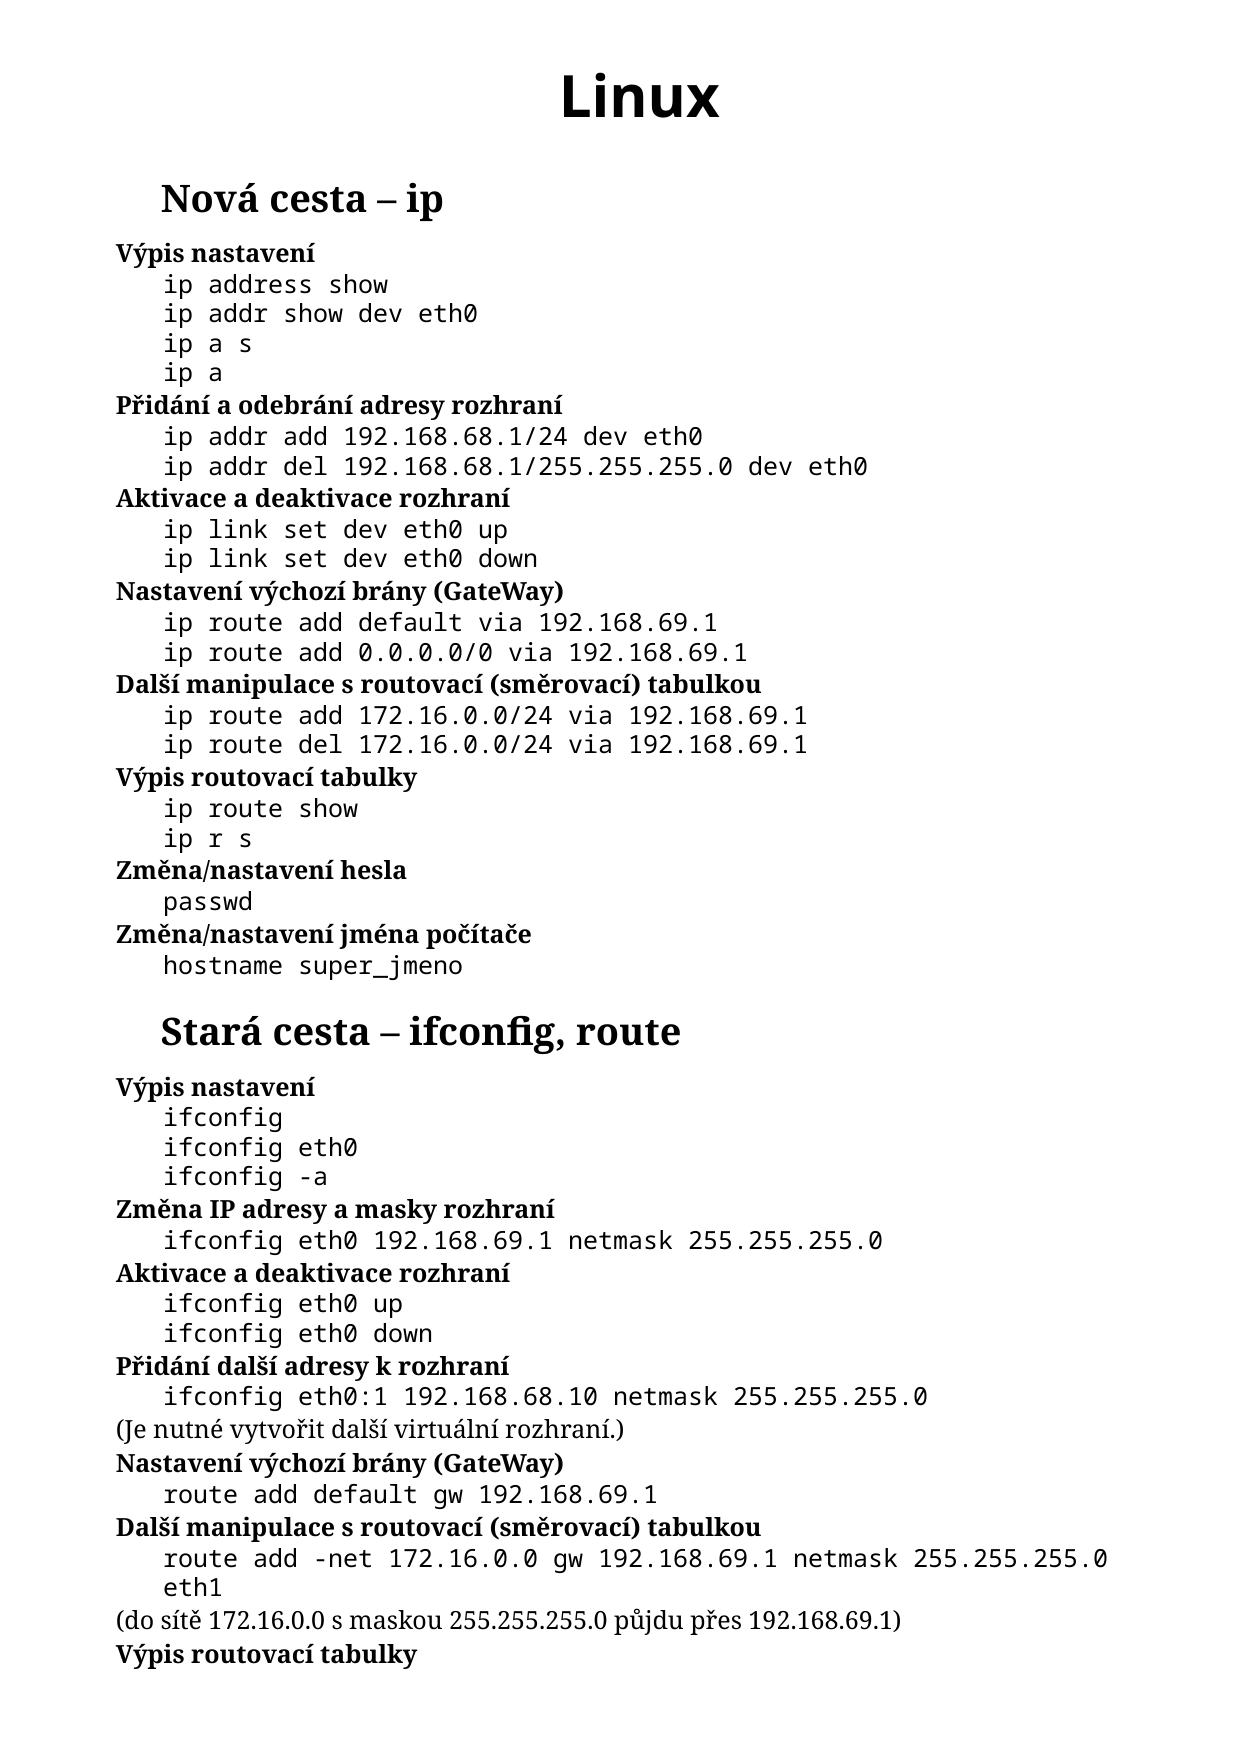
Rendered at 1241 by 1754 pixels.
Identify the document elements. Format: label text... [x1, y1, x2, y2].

text Výpis routovací tabulky [116, 1636, 1162, 1671]
text ip route show [163, 794, 1162, 823]
text ip addr add 192.168.68.1/24 dev eth0 [163, 422, 1162, 451]
text ifconfig eth0 [163, 1133, 1162, 1162]
text ip r s [163, 823, 1162, 853]
text ip a s [163, 329, 1162, 358]
text ip link set dev eth0 down [163, 544, 1162, 574]
text route add -net 172.16.0.0 gw 192.168.69.1 netmask 255.255.255.0 eth1 [163, 1543, 1162, 1602]
text Přidání další adresy k rozhraní [116, 1348, 1162, 1382]
text ip route add default via 192.168.69.1 [163, 608, 1162, 637]
text ifconfig eth0 down [163, 1319, 1162, 1348]
text Změna IP adresy a masky rozhraní [116, 1192, 1162, 1226]
text ip route add 0.0.0.0/0 via 192.168.69.1 [163, 637, 1162, 667]
text hostname super_jmeno [163, 951, 1162, 980]
text ip addr del 192.168.68.1/255.255.255.0 dev eth0 [163, 451, 1162, 481]
text route add default gw 192.168.69.1 [163, 1480, 1162, 1509]
text Výpis nastavení [116, 1069, 1162, 1103]
text passwd [163, 887, 1162, 916]
text ip route add 172.16.0.0/24 via 192.168.69.1 [163, 701, 1162, 730]
subtitle Stará cesta – ifconfig, route [116, 1005, 1162, 1057]
text Změna/nastavení jména počítače [116, 916, 1162, 951]
text ifconfig eth0 up [163, 1289, 1162, 1319]
text ip address show [163, 270, 1162, 299]
text Výpis nastavení [116, 236, 1162, 270]
text Změna/nastavení hesla [116, 853, 1162, 887]
text ip route del 172.16.0.0/24 via 192.168.69.1 [163, 730, 1162, 760]
text ifconfig [163, 1103, 1162, 1133]
text (do sítě 172.16.0.0 s maskou 255.255.255.0 půjdu přes 192.168.69.1) [116, 1602, 1162, 1636]
text Výpis routovací tabulky [116, 760, 1162, 794]
title Linux [116, 55, 1162, 134]
text (Je nutné vytvořit další virtuální rozhraní.) [116, 1412, 1162, 1446]
text ip link set dev eth0 up [163, 515, 1162, 544]
text Další manipulace s routovací (směrovací) tabulkou [116, 667, 1162, 701]
text Aktivace a deaktivace rozhraní [116, 1255, 1162, 1289]
text ip addr show dev eth0 [163, 299, 1162, 329]
text Aktivace a deaktivace rozhraní [116, 481, 1162, 515]
text Nastavení výchozí brány (GateWay) [116, 1446, 1162, 1480]
text ifconfig eth0:1 192.168.68.10 netmask 255.255.255.0 [163, 1382, 1162, 1412]
subtitle Nová cesta – ip [116, 172, 1162, 223]
text Přidání a odebrání adresy rozhraní [116, 388, 1162, 422]
text ip a [163, 358, 1162, 388]
text ifconfig eth0 192.168.69.1 netmask 255.255.255.0 [163, 1226, 1162, 1255]
text ifconfig -a [163, 1162, 1162, 1192]
text Nastavení výchozí brány (GateWay) [116, 574, 1162, 608]
text Další manipulace s routovací (směrovací) tabulkou [116, 1509, 1162, 1543]
